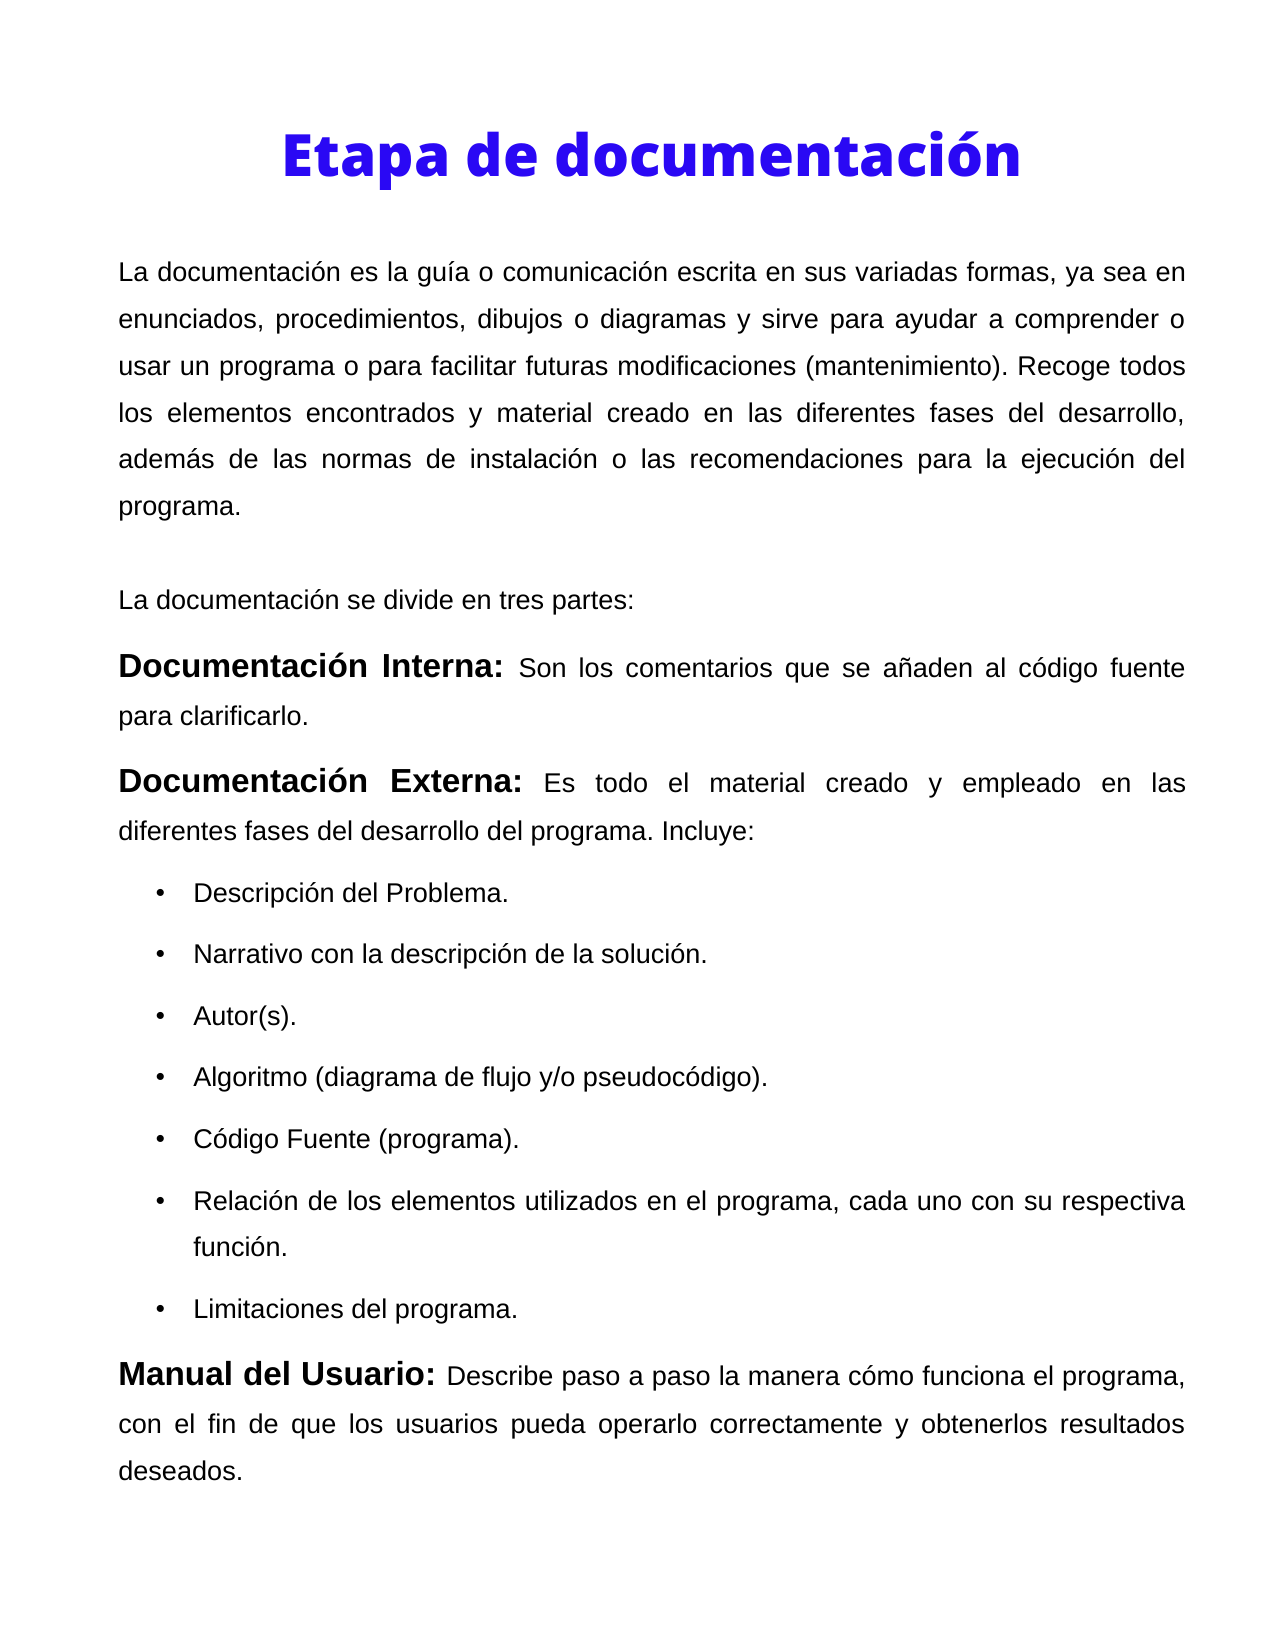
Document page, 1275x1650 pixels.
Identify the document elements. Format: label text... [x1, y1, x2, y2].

title Etapa de documentación [118, 113, 1186, 193]
text La documentación es la guía o comunicación escrita en sus variadas formas, ya sea en enunciados, procedimientos, dibujos o diagramas y sirve para ayudar a comprender o usar un programa o para facilitar futuras modificaciones (mantenimiento). Recoge todos los elementos encontrados y material creado en las diferentes fases del desarrollo, además de las normas de instalación o las recomendaciones para la ejecución del programa. [118, 256, 1186, 522]
text La documentación se divide en tres partes: [118, 584, 1186, 615]
text Documentación Externa: Es todo el material creado y empleado en las diferentes fases del desarrollo del programa. Incluye: [118, 761, 1186, 846]
text Documentación Interna: Son los comentarios que se añaden al código fuente para clarificarlo. [118, 646, 1186, 731]
text Manual del Usuario: Describe paso a paso la manera cómo funciona el programa, con el fin de que los usuarios pueda operarlo correctamente y obtenerlos resultados deseados. [118, 1354, 1186, 1487]
list Código Fuente (programa). [156, 1123, 1186, 1154]
list Autor(s). [156, 1000, 1186, 1031]
list Descripción del Problema. [156, 877, 1186, 908]
list Relación de los elementos utilizados en el programa, cada uno con su respectiva función. [156, 1184, 1186, 1263]
list Algoritmo (diagrama de flujo y/o pseudocódigo). [156, 1061, 1186, 1093]
list Limitaciones del programa. [156, 1293, 1186, 1324]
list Narrativo con la descripción de la solución. [156, 938, 1186, 969]
